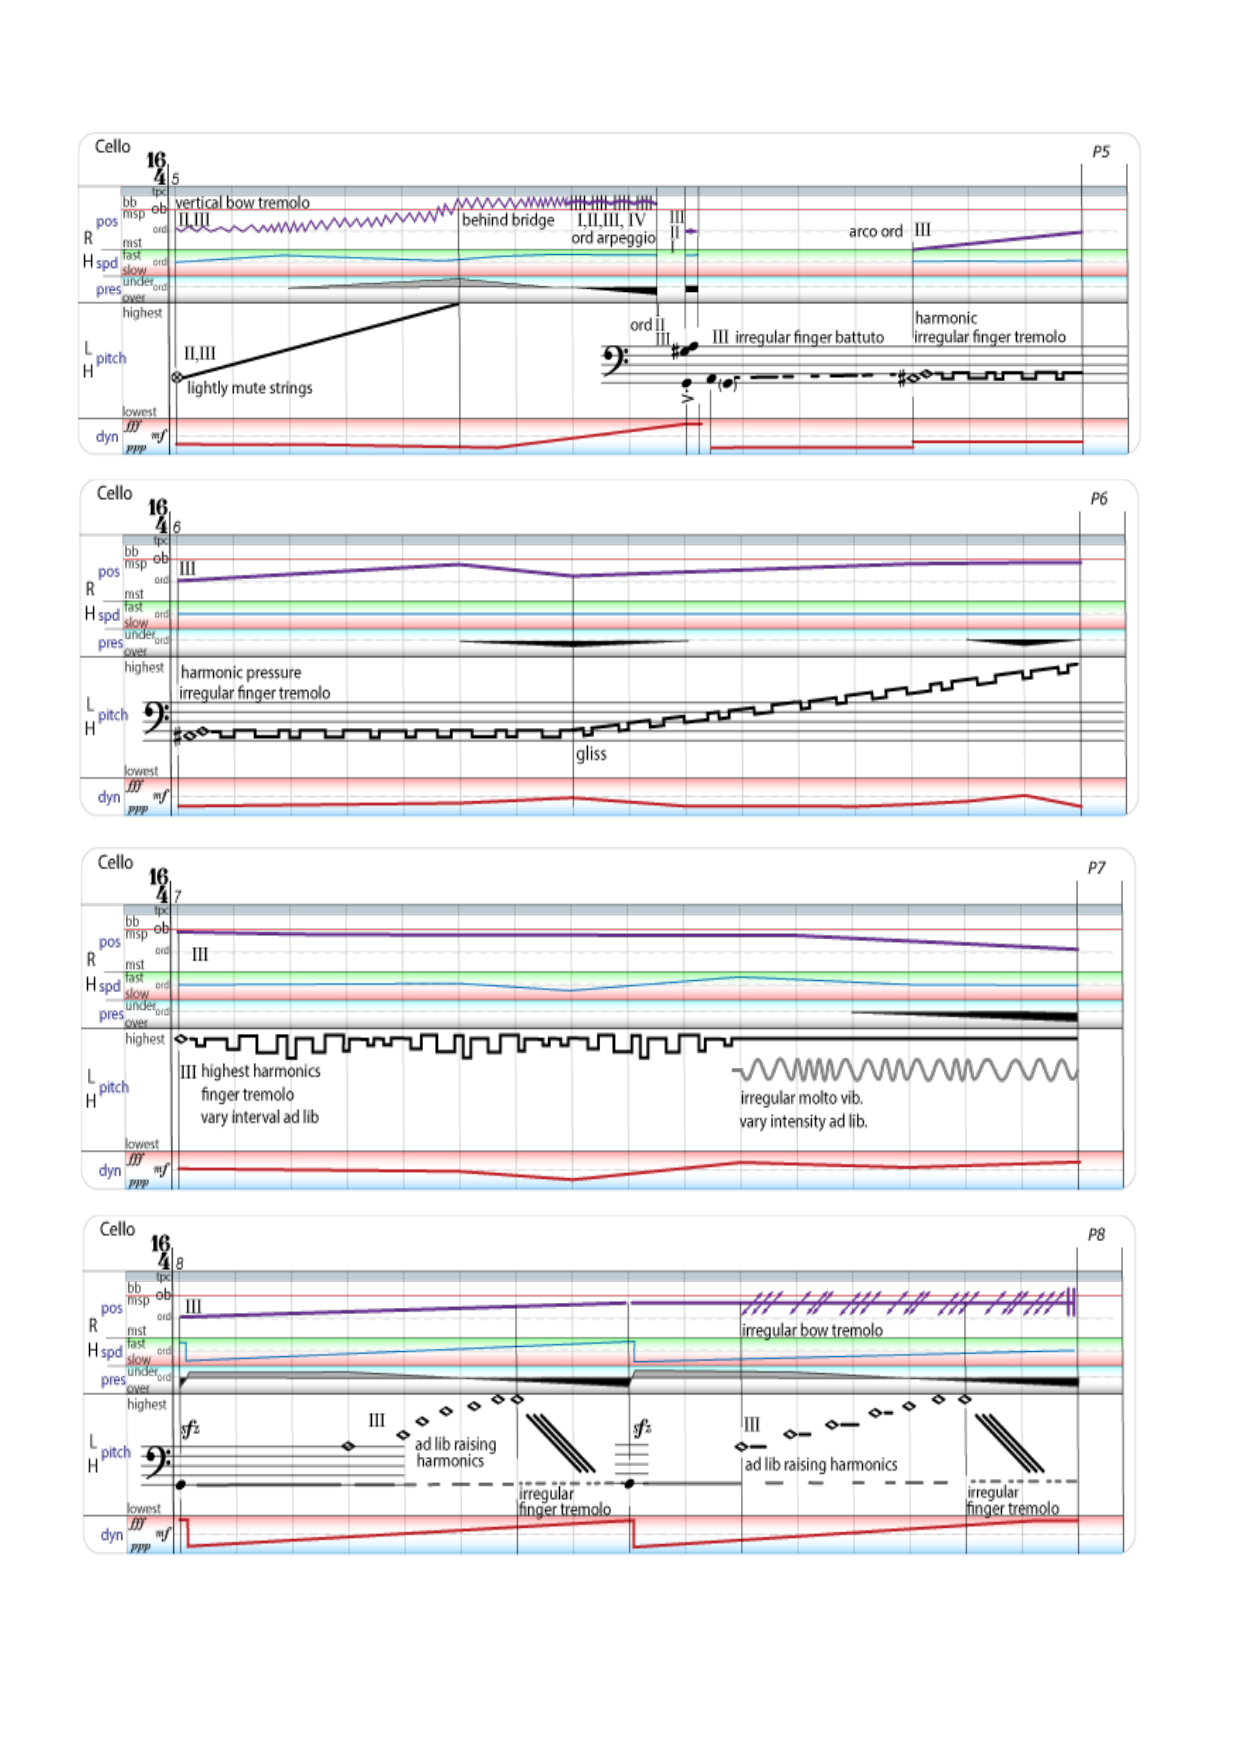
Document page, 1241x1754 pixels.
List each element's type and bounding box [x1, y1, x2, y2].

picture [82, 1215, 1137, 1571]
picture [80, 847, 1137, 1207]
picture [77, 132, 1142, 471]
picture [79, 479, 1140, 833]
